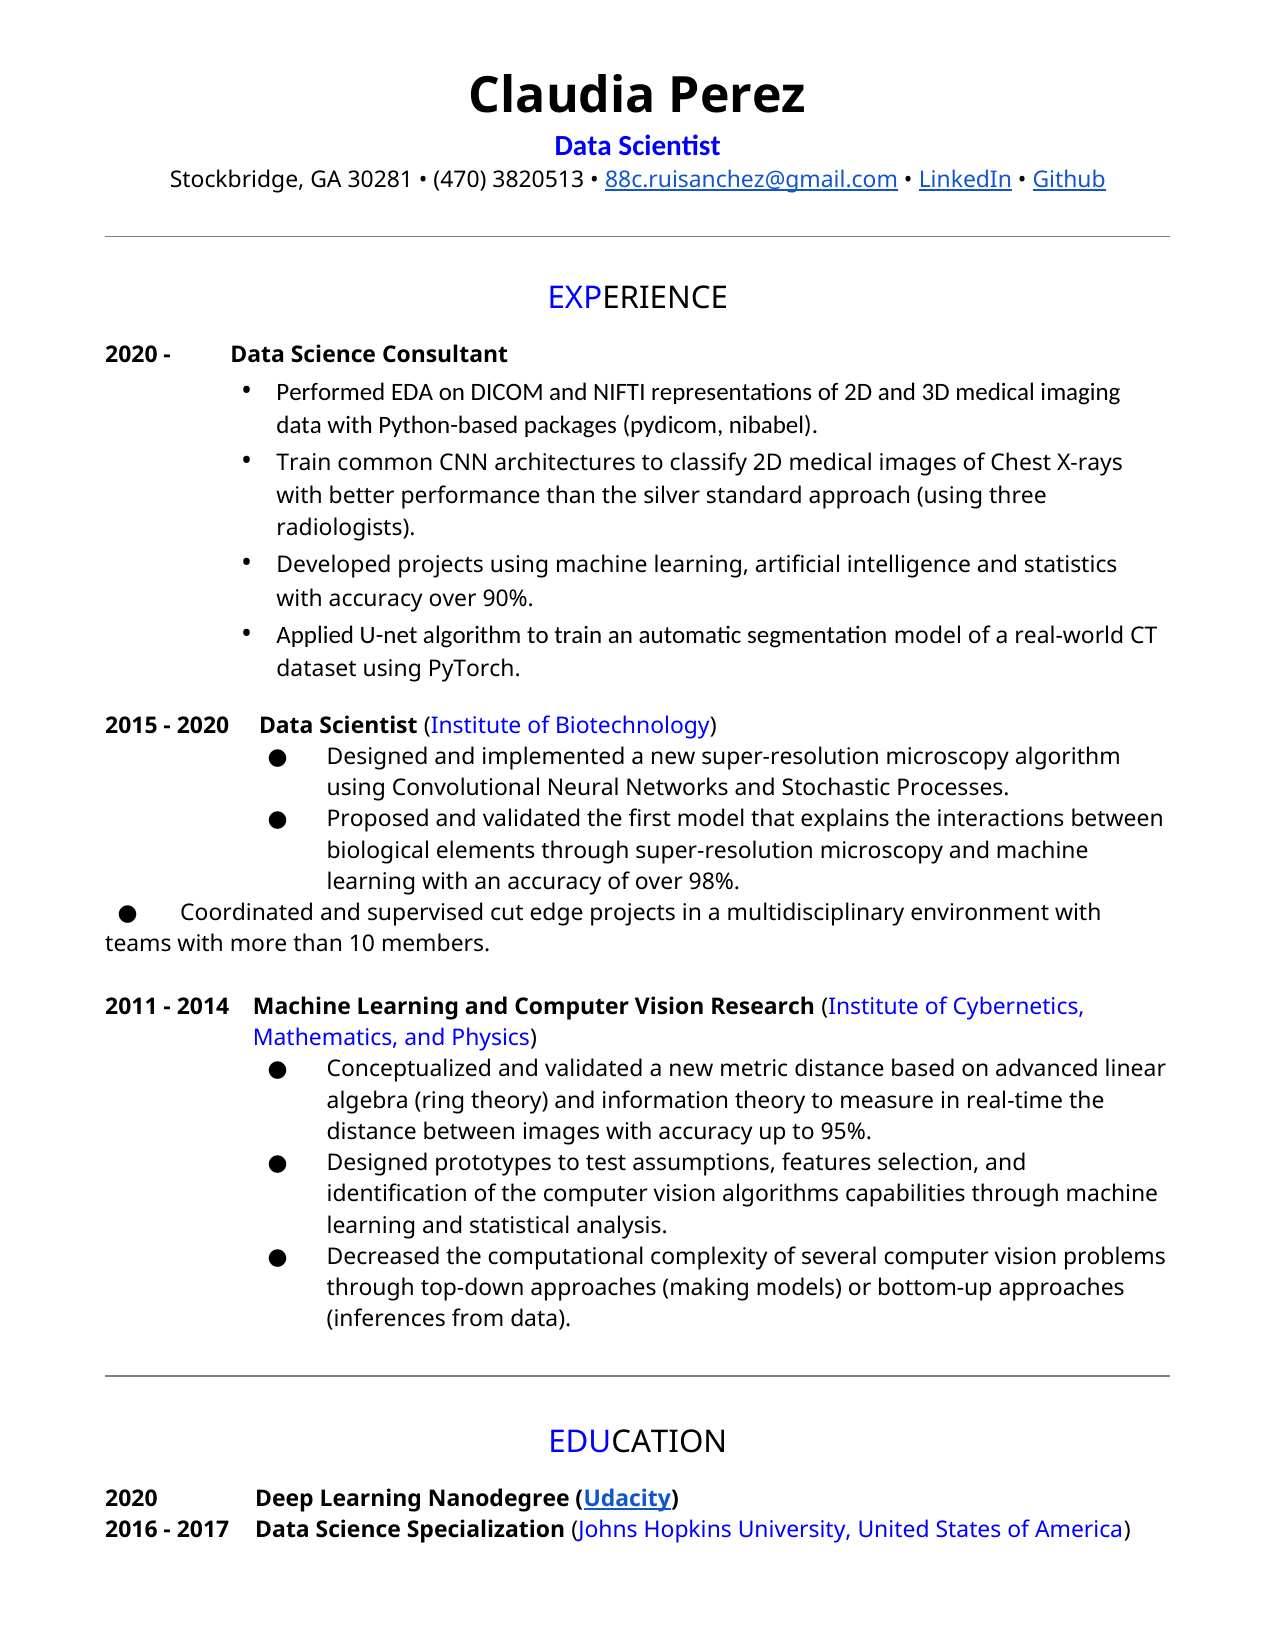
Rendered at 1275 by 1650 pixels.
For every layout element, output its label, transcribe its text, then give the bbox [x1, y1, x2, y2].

list Performed EDA on DICOM and NIFTI representations of 2D and 3D medical imaging data with Python-based packages (pydicom, nibabel). [241, 369, 1170, 439]
list Designed and implemented a new super-resolution microscopy algorithm using Convolutional Neural Networks and Stochastic Processes. [267, 740, 1170, 802]
list Train common CNN architectures to classify 2D medical images of Chest X-rays with better performance than the silver standard approach (using three radiologists). [241, 439, 1170, 542]
list Applied U-net algorithm to train an automatic segmentation model of a real-world CT dataset using PyTorch. [241, 613, 1170, 684]
text 2011 - 2014 Machine Learning and Computer Vision Research (Institute of Cybernetics, Mathematics, and Physics) [105, 990, 1170, 1052]
list Conceptualized and validated a new metric distance based on advanced linear algebra (ring theory) and information theory to measure in real-time the distance between images with accuracy up to 95%. [267, 1052, 1170, 1146]
title Claudia Perez [105, 59, 1170, 127]
text Stockbridge, GA 30281 • (470) 3820513 • 88c.ruisanchez@gmail.com • LinkedIn • Github [105, 163, 1170, 194]
text EDUCATION [105, 1377, 1170, 1461]
text 2016 - 2017 Data Science Specialization (Johns Hopkins University, United States of America) [105, 1513, 1170, 1544]
list Developed projects using machine learning, artificial intelligence and statistics with accuracy over 90%. [241, 542, 1170, 613]
text 2015 - 2020 Data Scientist (Institute of Biotechnology) [105, 709, 1170, 740]
list Proposed and validated the first model that explains the interactions between biological elements through super-resolution microscopy and machine learning with an accuracy of over 98%. [267, 802, 1170, 896]
list Decreased the computational complexity of several computer vision problems through top-down approaches (making models) or bottom-up approaches (inferences from data). [267, 1240, 1170, 1334]
text Data Scientist [105, 127, 1170, 163]
list Designed prototypes to test assumptions, features selection, and identification of the computer vision algorithms capabilities through machine learning and statistical analysis. [267, 1146, 1170, 1240]
list Coordinated and supervised cut edge projects in a multidisciplinary environment with teams with more than 10 members. [105, 896, 1170, 959]
text 2020 - Data Science Consultant [105, 338, 1170, 369]
text EXPERIENCE [105, 237, 1170, 317]
text 2020 Deep Learning Nanodegree (Udacity) [105, 1482, 1170, 1513]
